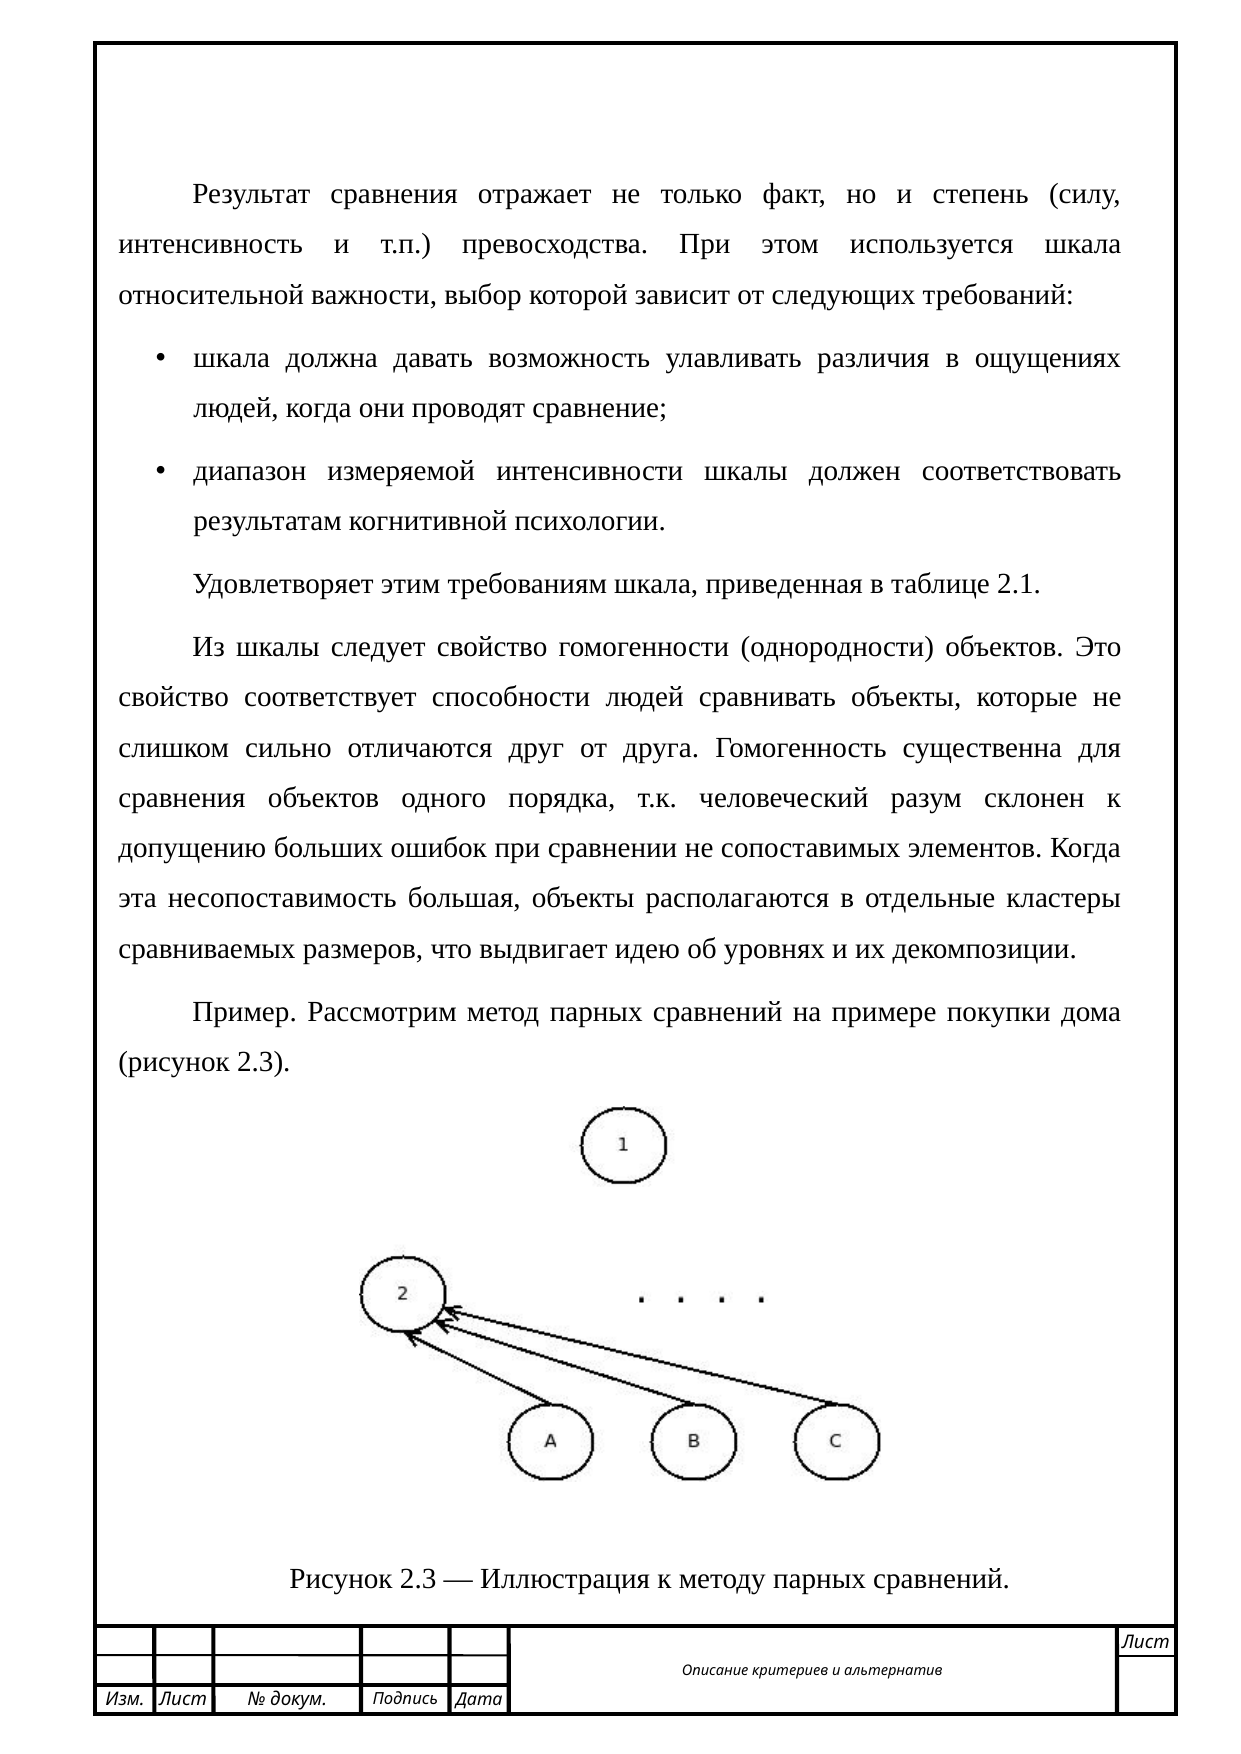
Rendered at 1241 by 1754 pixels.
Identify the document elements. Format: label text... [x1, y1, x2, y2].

list шкала должна давать возможность улавливать различия в ощущениях людей, когда они проводят сравнение; [156, 340, 1122, 424]
list диапазон измеряемой интенсивности шкалы должен соответствовать результатам когнитивной психологии. [156, 453, 1122, 537]
text Пример. Рассмотрим метод парных сравнений на примере покупки дома (рисунок 2.3). [118, 994, 1122, 1078]
text Результат сравнения отражает не только факт, но и степень (силу, интенсивность и т.п.) превосходства. При этом используется шкала относительной важности, выбор которой зависит от следующих требований: [118, 176, 1122, 311]
text Рисунок 2.3 — Иллюстрация к методу парных сравнений. [118, 1561, 1122, 1594]
text Из шкалы следует свойство гомогенности (однородности) объектов. Это свойство соответствует способности людей сравнивать объекты, которые не слишком сильно отличаются друг от друга. Гомогенность существенна для сравнения объектов одного порядка, т.к. человеческий разум склонен к допущению больших ошибок при сравнении не сопоставимых элементов. Когда эта несопоставимость большая, объекты располагаются в отдельные кластеры сравниваемых размеров, что выдвигает идею об уровнях и их декомпозиции. [118, 629, 1122, 964]
text Удовлетворяет этим требованиям шкала, приведенная в таблице 2.1. [118, 566, 1122, 600]
picture [359, 1106, 882, 1482]
